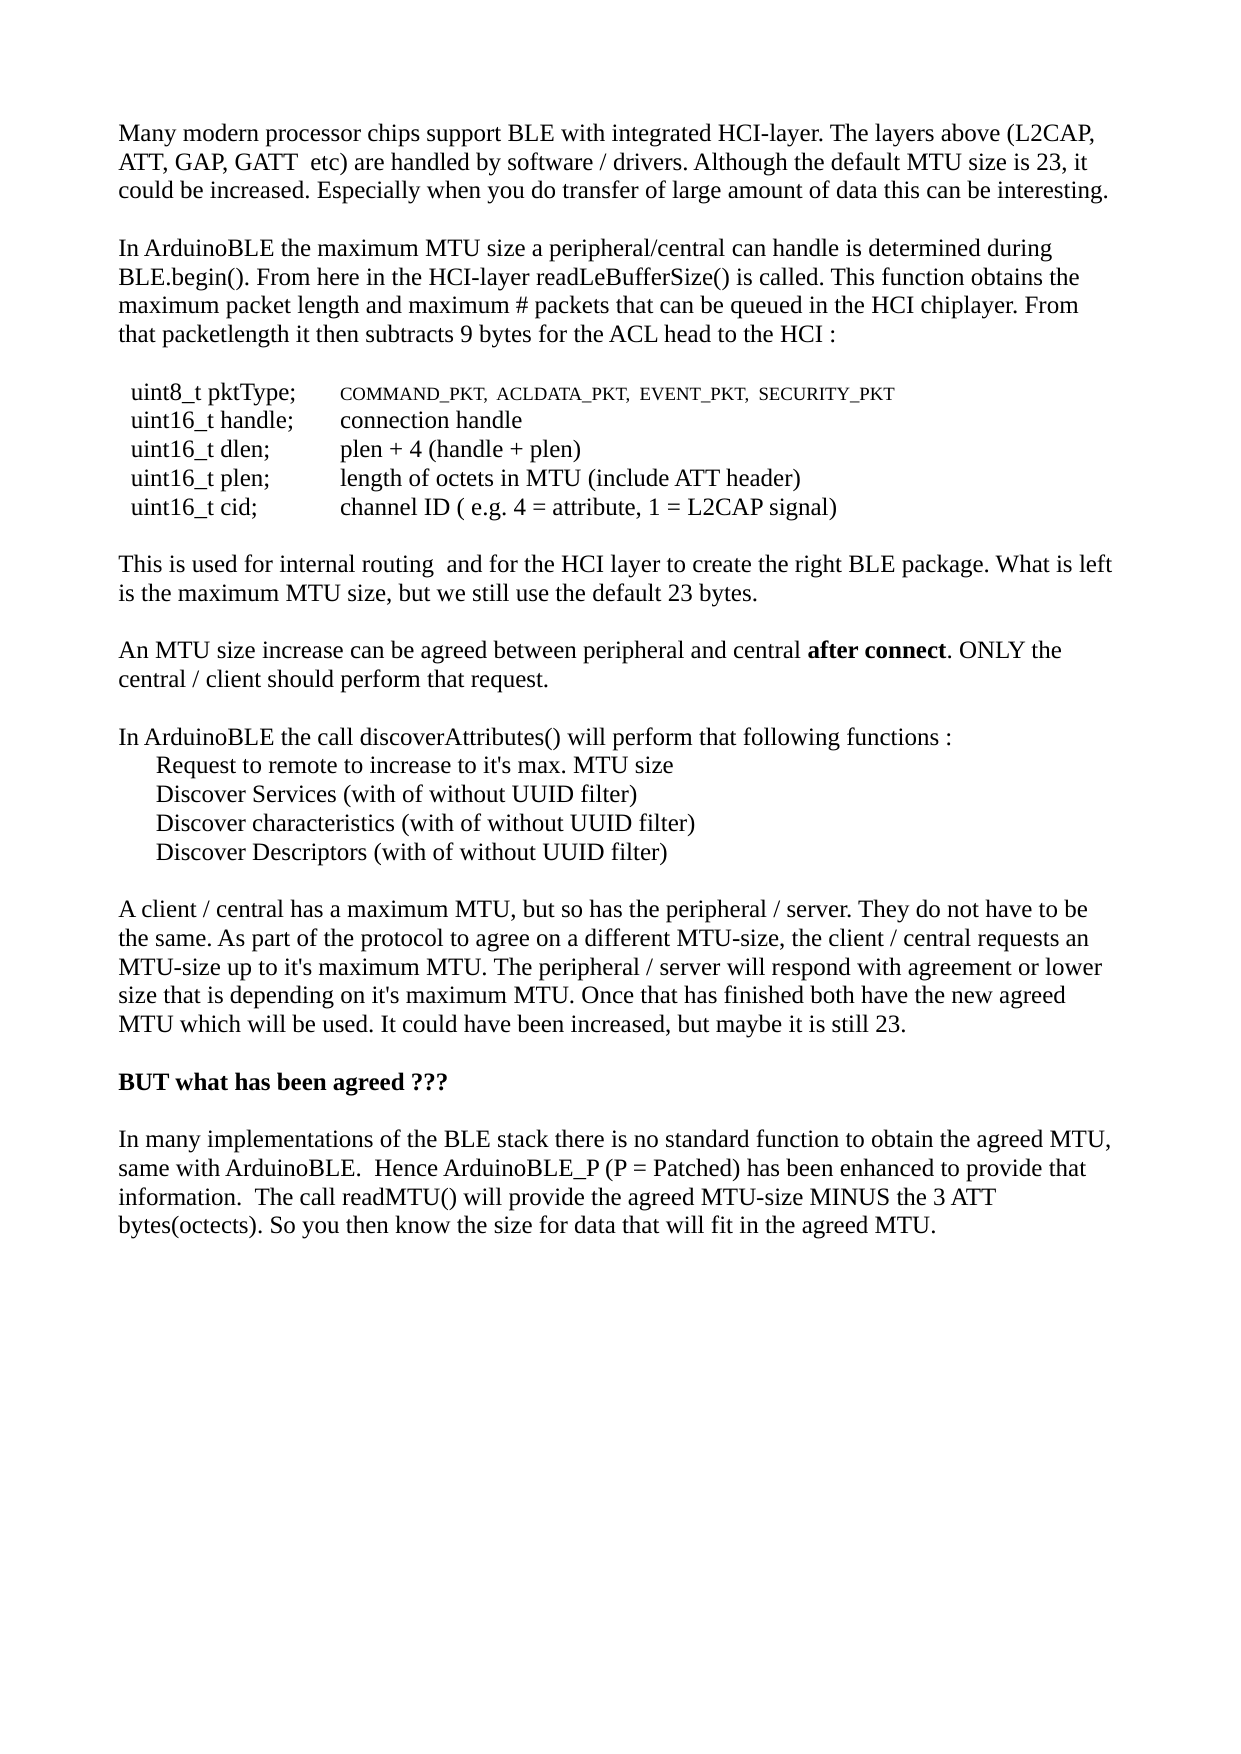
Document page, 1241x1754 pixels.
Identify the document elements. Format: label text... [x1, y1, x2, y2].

text uint16_t plen; length of octets in MTU (include ATT header) [118, 463, 1122, 492]
text In ArduinoBLE the maximum MTU size a peripheral/central can handle is determined during BLE.begin(). From here in the HCI-layer readLeBufferSize() is called. This function obtains the maximum packet length and maximum # packets that can be queued in the HCI chiplayer. From that packetlength it then subtracts 9 bytes for the ACL head to the HCI : [118, 233, 1122, 348]
text uint16_t cid; channel ID ( e.g. 4 = attribute, 1 = L2CAP signal) [118, 492, 1122, 521]
text Request to remote to increase to it's max. MTU size [118, 751, 1122, 779]
text uint16_t handle; connection handle [118, 406, 1122, 434]
text This is used for internal routing and for the HCI layer to create the right BLE package. What is left is the maximum MTU size, but we still use the default 23 bytes. [118, 549, 1122, 607]
text Discover characteristics (with of without UUID filter) [118, 808, 1122, 837]
text BUT what has been agreed ??? [118, 1067, 1122, 1096]
text In many implementations of the BLE stack there is no standard function to obtain the agreed MTU, same with ArduinoBLE. Hence ArduinoBLE_P (P = Patched) has been enhanced to provide that information. The call readMTU() will provide the agreed MTU-size MINUS the 3 ATT bytes(octects). So you then know the size for data that will fit in the agreed MTU. [118, 1124, 1122, 1239]
text Many modern processor chips support BLE with integrated HCI-layer. The layers above (L2CAP, ATT, GAP, GATT etc) are handled by software / drivers. Although the default MTU size is 23, it could be increased. Especially when you do transfer of large amount of data this can be interesting. [118, 118, 1122, 204]
text Discover Descriptors (with of without UUID filter) [118, 837, 1122, 866]
text uint16_t dlen; plen + 4 (handle + plen) [118, 434, 1122, 463]
text Discover Services (with of without UUID filter) [118, 779, 1122, 808]
text In ArduinoBLE the call discoverAttributes() will perform that following functions : [118, 722, 1122, 751]
text An MTU size increase can be agreed between peripheral and central after connect. ONLY the central / client should perform that request. [118, 636, 1122, 693]
text uint8_t pktType; COMMAND_PKT, ACLDATA_PKT, EVENT_PKT, SECURITY_PKT [118, 377, 1122, 406]
text A client / central has a maximum MTU, but so has the peripheral / server. They do not have to be the same. As part of the protocol to agree on a different MTU-size, the client / central requests an MTU-size up to it's maximum MTU. The peripheral / server will respond with agreement or lower size that is depending on it's maximum MTU. Once that has finished both have the new agreed MTU which will be used. It could have been increased, but maybe it is still 23. [118, 894, 1122, 1038]
